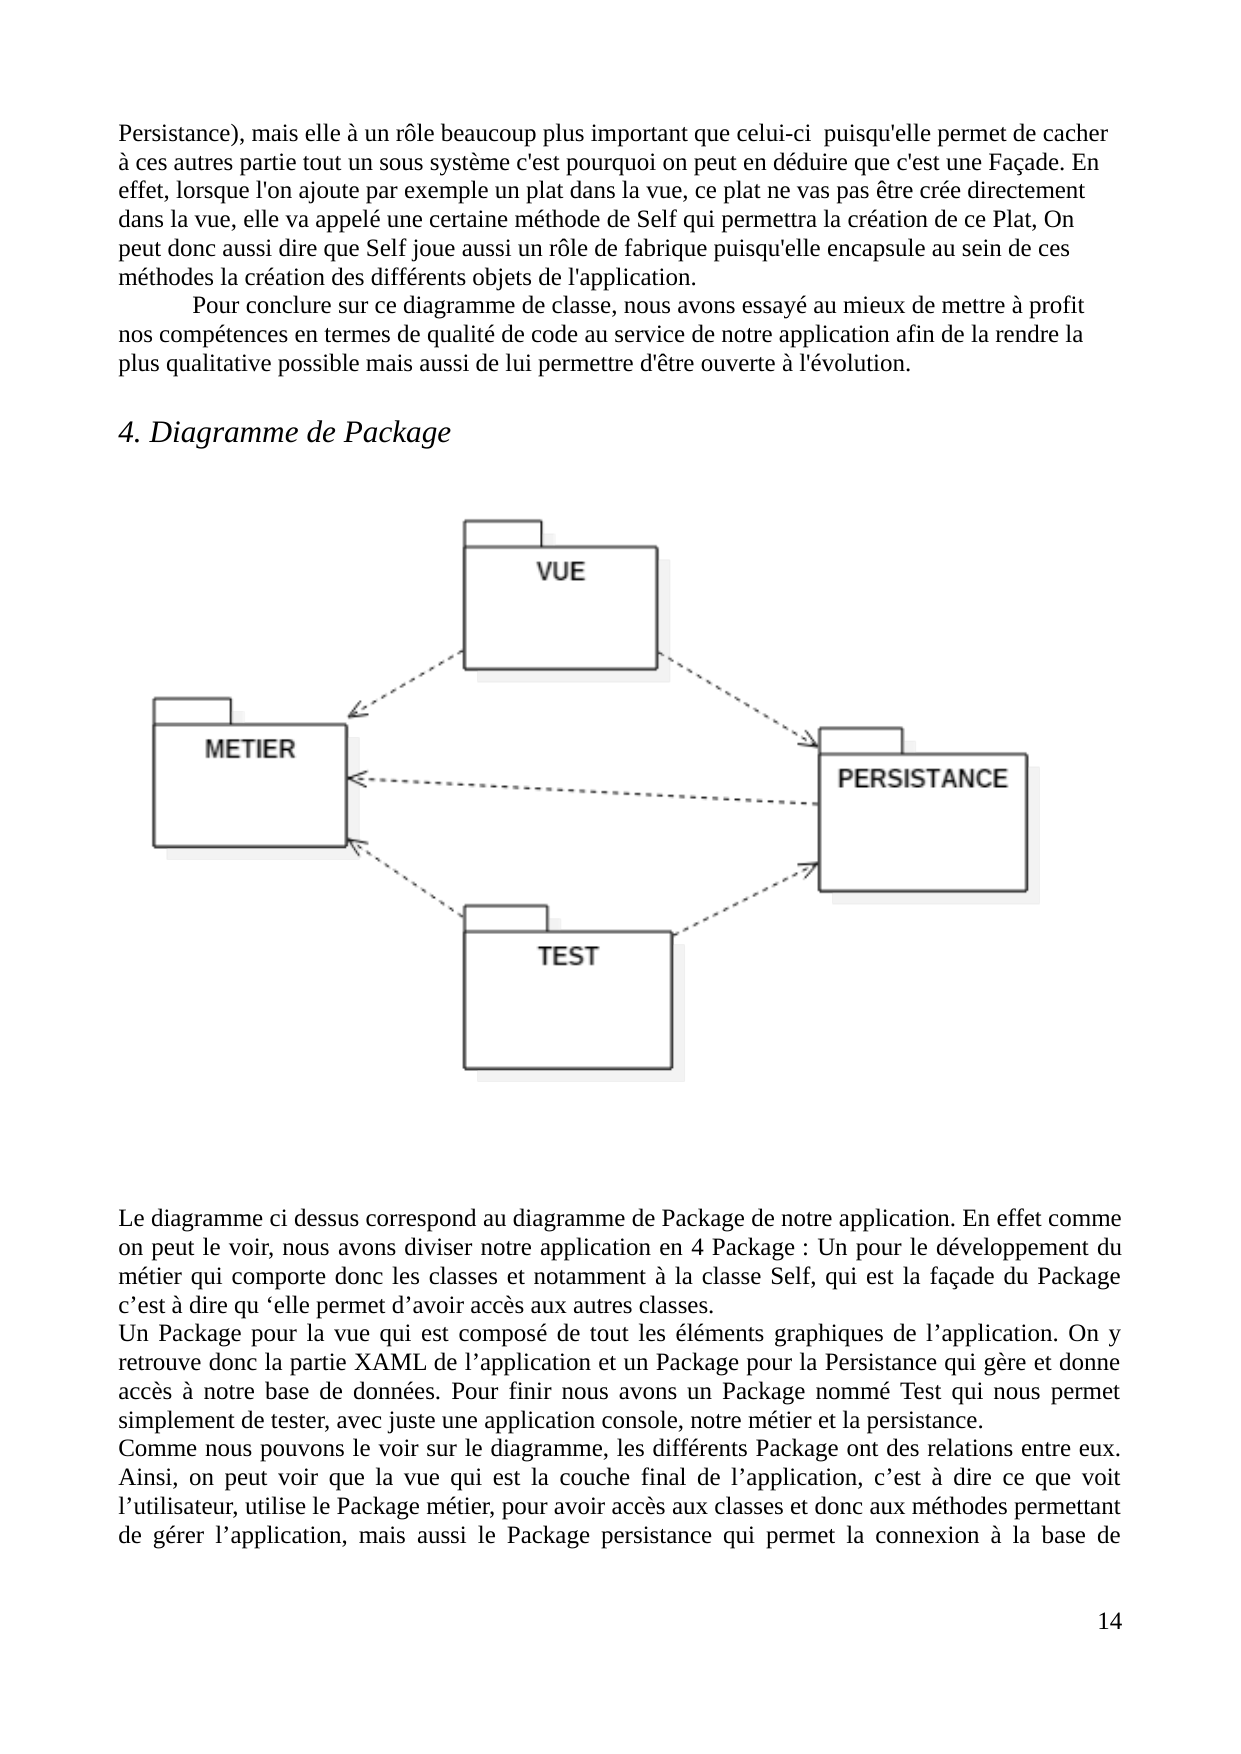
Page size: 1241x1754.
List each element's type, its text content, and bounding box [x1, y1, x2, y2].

text Comme nous pouvons le voir sur le diagramme, les différents Package ont des relations entre eux. Ainsi, on peut voir que la vue qui est la couche final de l’application, c’est à dire ce que voit l’utilisateur, utilise le Package métier, pour avoir accès aux classes et donc aux méthodes permettant de gérer l’application, mais aussi le Package persistance qui permet la connexion à la base de [118, 1433, 1122, 1548]
text 4. Diagramme de Package [118, 413, 1122, 449]
text Persistance), mais elle à un rôle beaucoup plus important que celui-ci puisqu'elle permet de cacher à ces autres partie tout un sous système c'est pourquoi on peut en déduire que c'est une Façade. En effet, lorsque l'on ajoute par exemple un plat dans la vue, ce plat ne vas pas être crée directement dans la vue, elle va appelé une certaine méthode de Self qui permettra la création de ce Plat, On peut donc aussi dire que Self joue aussi un rôle de fabrique puisqu'elle encapsule au sein de ces méthodes la création des différents objets de l'application. [118, 118, 1122, 291]
text Le diagramme ci dessus correspond au diagramme de Package de notre application. En effet comme on peut le voir, nous avons diviser notre application en 4 Package : Un pour le développement du métier qui comporte donc les classes et notamment à la classe Self, qui est la façade du Package c’est à dire qu ‘elle permet d’avoir accès aux autres classes. [118, 1203, 1122, 1318]
text Pour conclure sur ce diagramme de classe, nous avons essayé au mieux de mettre à profit nos compétences en termes de qualité de code au service de notre application afin de la rendre la plus qualitative possible mais aussi de lui permettre d'être ouverte à l'évolution. [118, 291, 1122, 377]
picture [136, 503, 1101, 1143]
text Un Package pour la vue qui est composé de tout les éléments graphiques de l’application. On y retrouve donc la partie XAML de l’application et un Package pour la Persistance qui gère et donne accès à notre base de données. Pour finir nous avons un Package nommé Test qui nous permet simplement de tester, avec juste une application console, notre métier et la persistance. [118, 1318, 1122, 1433]
